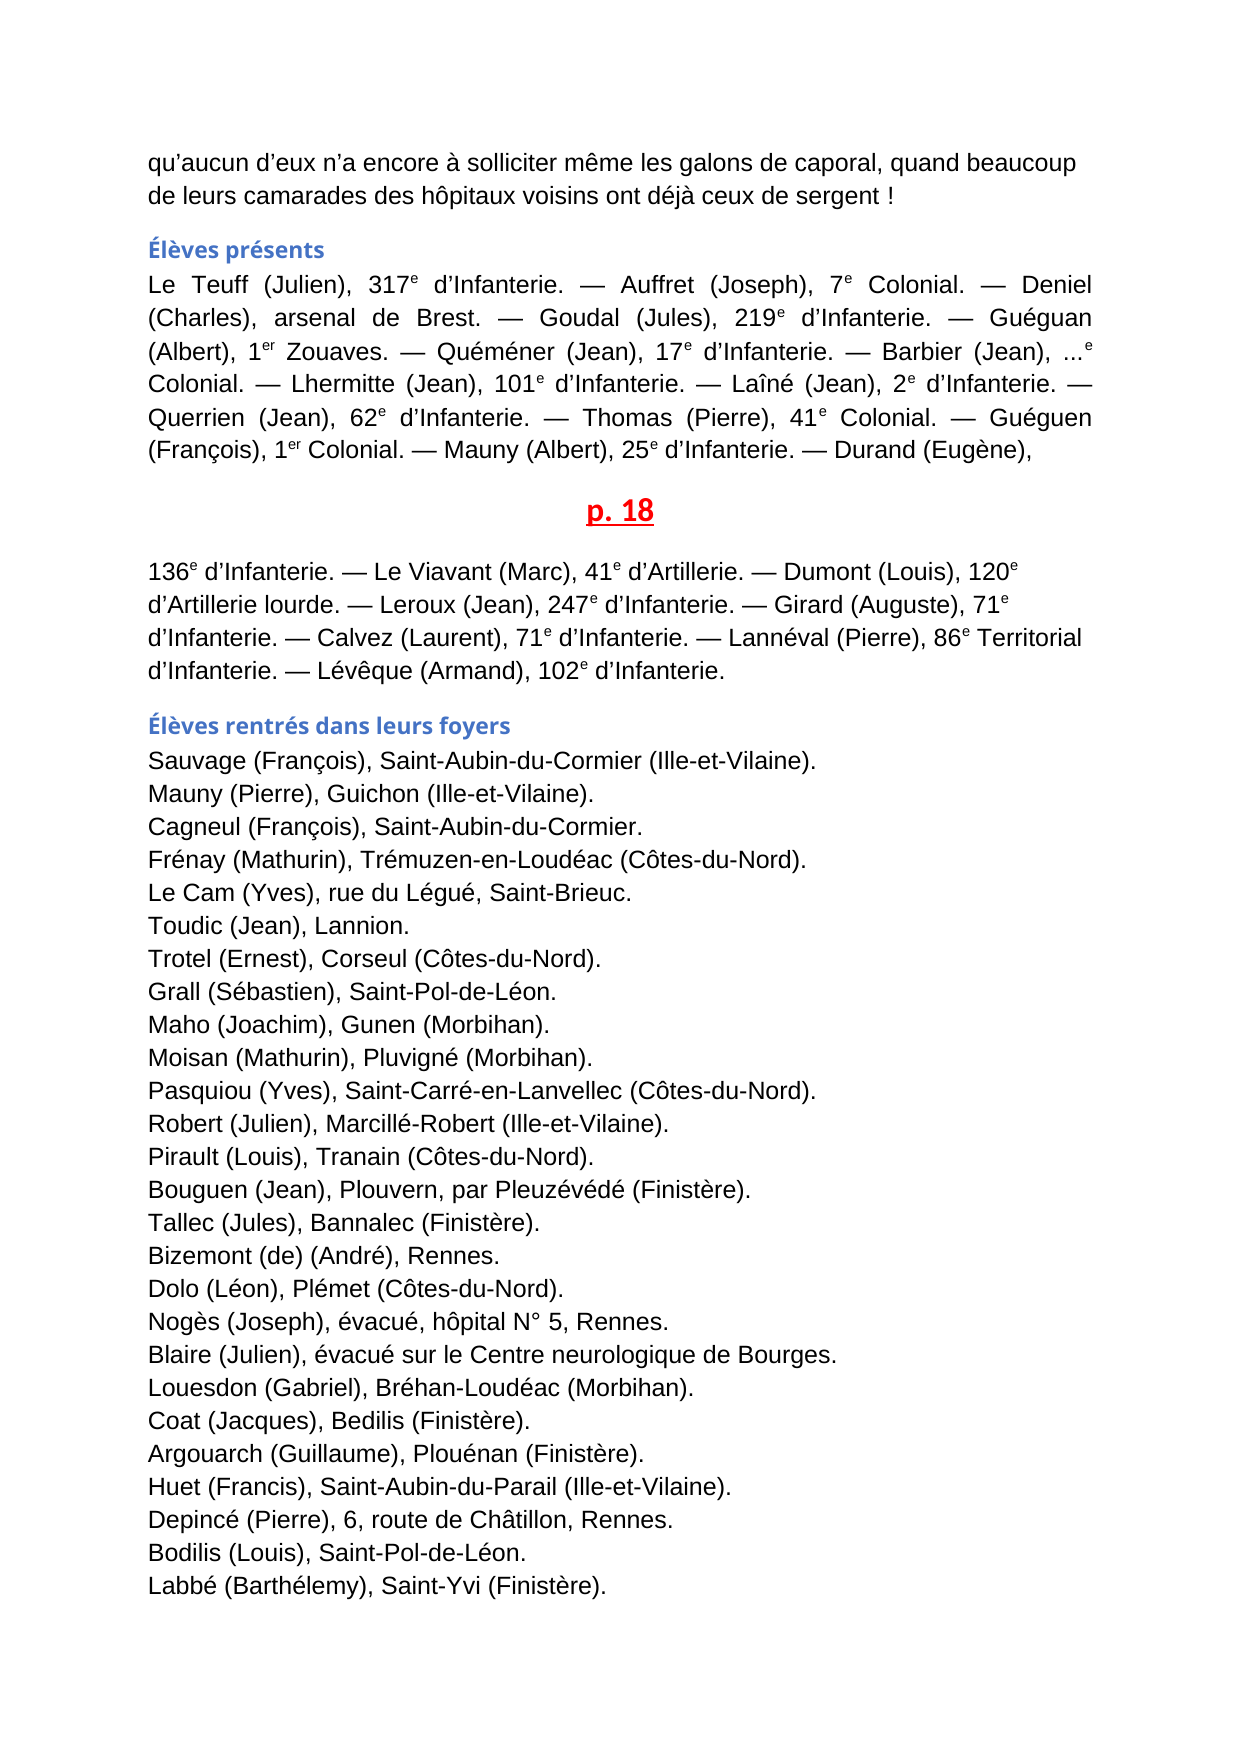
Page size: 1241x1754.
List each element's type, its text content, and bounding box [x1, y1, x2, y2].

text Labbé (Barthélemy), Saint-Yvi (Finistère). [148, 1571, 1093, 1600]
text Bouguen (Jean), Plouvern, par Pleuzévédé (Finistère). [148, 1175, 1093, 1204]
text Tallec (Jules), Bannalec (Finistère). [148, 1208, 1093, 1237]
text 136e d’Infanterie. — Le Viavant (Marc), 41e d’Artillerie. — Dumont (Louis), 120e d’Artillerie lourde. — Leroux (Jean), 247e d’Infanterie. — Girard (Auguste), 71e d’Infanterie. — Calvez (Laurent), 71e d’Infanterie. — Lannéval (Pierre), 86e Territorial d’Infanterie. — Lévêque (Armand), 102e d’Infanterie. [148, 557, 1093, 685]
text Toudic (Jean), Lannion. [148, 911, 1093, 940]
text Coat (Jacques), Bedilis (Finistère). [148, 1406, 1093, 1435]
text Louesdon (Gabriel), Bréhan-Loudéac (Morbihan). [148, 1373, 1093, 1402]
text Bizemont (de) (André), Rennes. [148, 1241, 1093, 1270]
text Blaire (Julien), évacué sur le Centre neurologique de Bourges. [148, 1340, 1093, 1369]
text Sauvage (François), Saint-Aubin-du-Cormier (Ille-et-Vilaine). [148, 746, 1093, 774]
text qu’aucun d’eux n’a encore à solliciter même les galons de caporal, quand beaucoup de leurs camarades des hôpitaux voisins ont déjà ceux de sergent ! [148, 148, 1093, 209]
text Pirault (Louis), Tranain (Côtes-du-Nord). [148, 1142, 1093, 1171]
text p. 18 [148, 489, 1093, 530]
text Bodilis (Louis), Saint-Pol-de-Léon. [148, 1538, 1093, 1567]
text Huet (Francis), Saint-Aubin-du-Parail (Ille-et-Vilaine). [148, 1472, 1093, 1501]
text Robert (Julien), Marcillé-Robert (Ille-et-Vilaine). [148, 1109, 1093, 1138]
text Argouarch (Guillaume), Plouénan (Finistère). [148, 1439, 1093, 1468]
text Pasquiou (Yves), Saint-Carré-en-Lanvellec (Côtes-du-Nord). [148, 1076, 1093, 1105]
text Frénay (Mathurin), Trémuzen-en-Loudéac (Côtes-du-Nord). [148, 845, 1093, 874]
text Depincé (Pierre), 6, route de Châtillon, Rennes. [148, 1505, 1093, 1534]
subtitle Élèves rentrés dans leurs foyers [148, 710, 1093, 741]
text Cagneul (François), Saint-Aubin-du-Cormier. [148, 812, 1093, 841]
text Trotel (Ernest), Corseul (Côtes-du-Nord). [148, 944, 1093, 973]
text Moisan (Mathurin), Pluvigné (Morbihan). [148, 1043, 1093, 1072]
text Maho (Joachim), Gunen (Morbihan). [148, 1010, 1093, 1039]
text Le Cam (Yves), rue du Légué, Saint-Brieuc. [148, 878, 1093, 907]
text Nogès (Joseph), évacué, hôpital N° 5, Rennes. [148, 1307, 1093, 1336]
text Mauny (Pierre), Guichon (Ille-et-Vilaine). [148, 779, 1093, 808]
text Grall (Sébastien), Saint-Pol-de-Léon. [148, 977, 1093, 1006]
text Le Teuff (Julien), 317e d’Infanterie. — Auffret (Joseph), 7e Colonial. — Deniel (Charles), arsenal de Brest. — Goudal (Jules), 219e d’Infanterie. — Guéguan (Albert), 1er Zouaves. — Quéméner (Jean), 17e d’Infanterie. — Barbier (Jean), ...e Colonial. — Lhermitte (Jean), 101e d’Infanterie. — Laîné (Jean), 2e d’Infanterie. — Querrien (Jean), 62e d’Infanterie. — Thomas (Pierre), 41e Colonial. — Guéguen (François), 1er Colonial. — Mauny (Albert), 25e d’Infanterie. — Durand (Eugène), [148, 270, 1093, 464]
subtitle Élèves présents [148, 234, 1093, 266]
text Dolo (Léon), Plémet (Côtes-du-Nord). [148, 1274, 1093, 1303]
